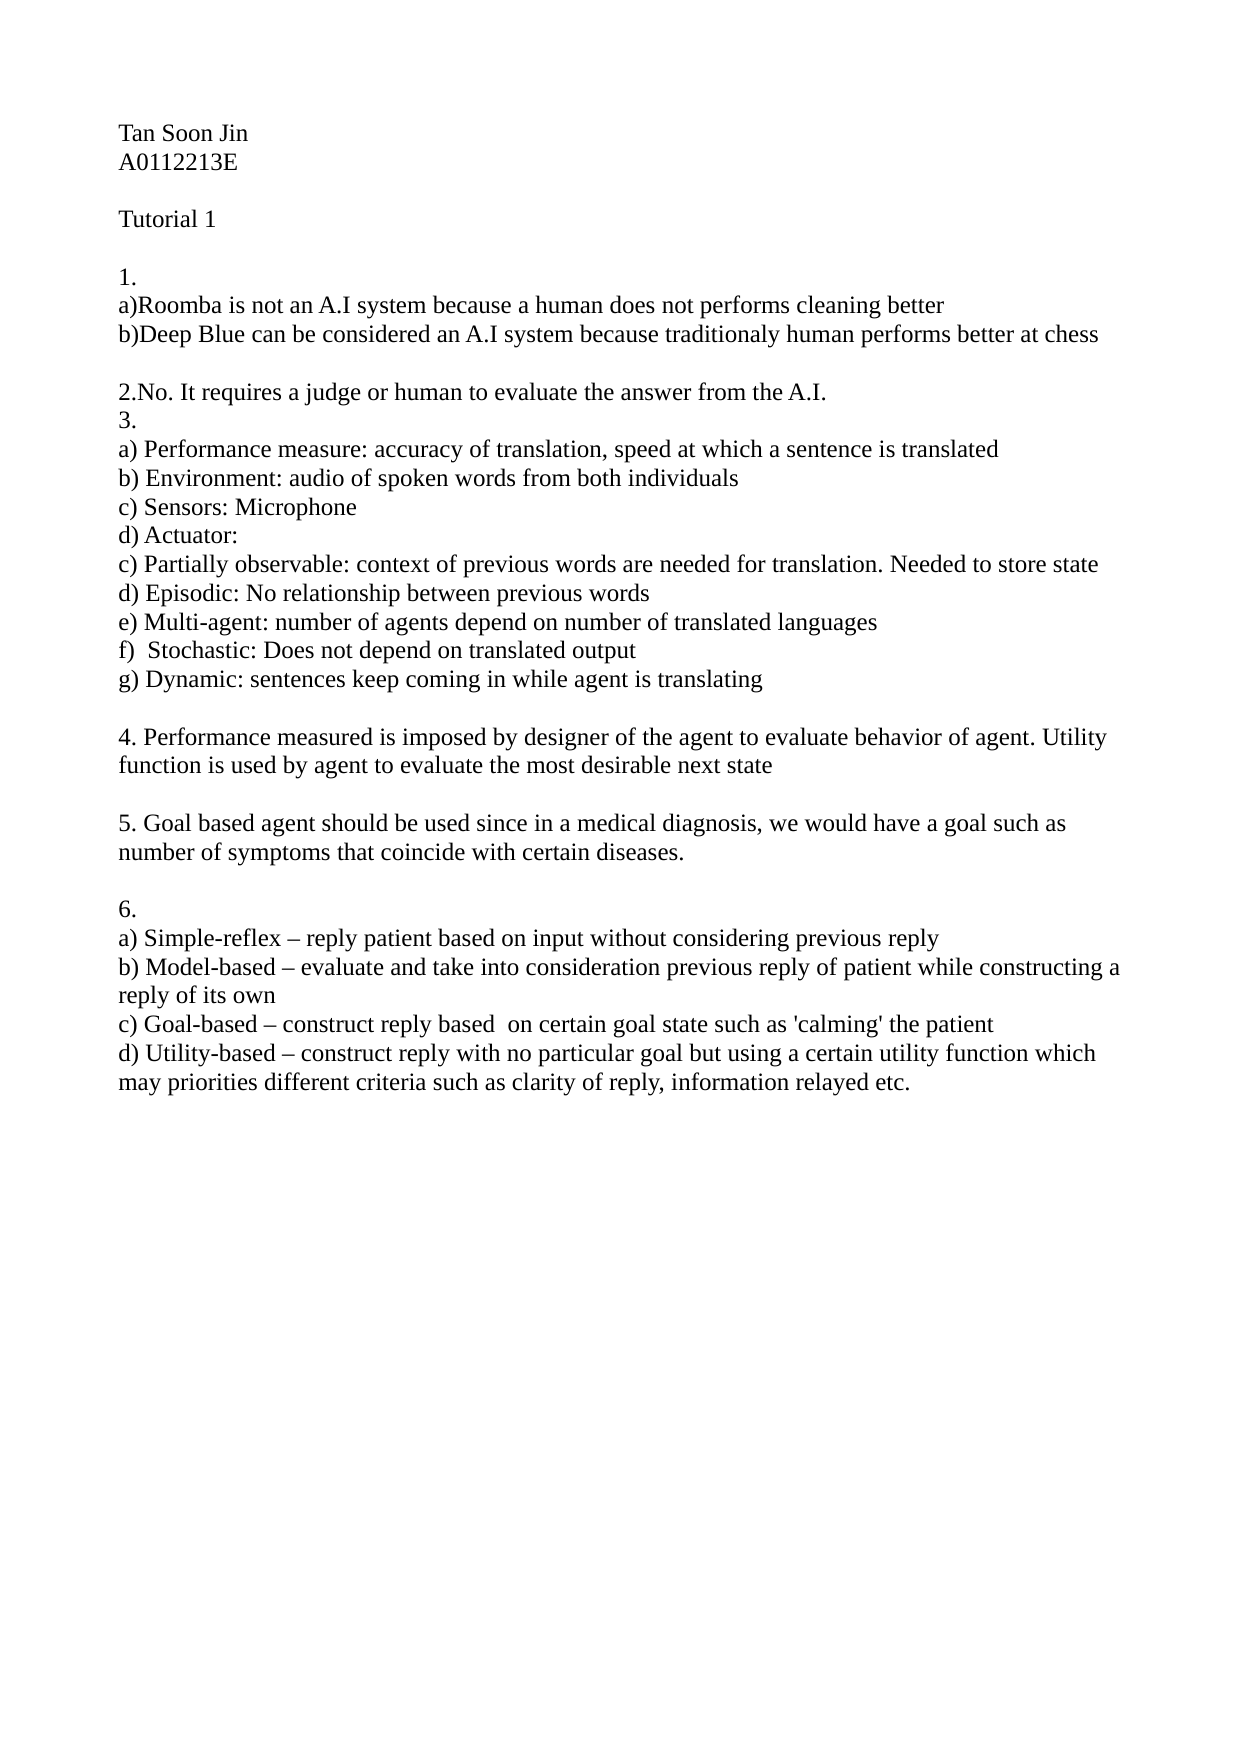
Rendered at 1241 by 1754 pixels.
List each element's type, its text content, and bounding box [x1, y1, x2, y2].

text 5. Goal based agent should be used since in a medical diagnosis, we would have a goal such as number of symptoms that coincide with certain diseases. [118, 808, 1122, 866]
text d) Actuator: [118, 521, 1122, 549]
text d) Utility-based – construct reply with no particular goal but using a certain utility function which may priorities different criteria such as clarity of reply, information relayed etc. [118, 1038, 1122, 1096]
text a)Roomba is not an A.I system because a human does not performs cleaning better [118, 291, 1122, 319]
text A0112213E [118, 147, 1122, 176]
text c) Goal-based – construct reply based on certain goal state such as 'calming' the patient [118, 1009, 1122, 1038]
text f) Stochastic: Does not depend on translated output [118, 636, 1122, 664]
text 2.No. It requires a judge or human to evaluate the answer from the A.I. [118, 377, 1122, 406]
text a) Simple-reflex – reply patient based on input without considering previous reply [118, 923, 1122, 952]
text 3. [118, 406, 1122, 434]
text 1. [118, 262, 1122, 291]
text e) Multi-agent: number of agents depend on number of translated languages [118, 607, 1122, 636]
text b)Deep Blue can be considered an A.I system because traditionaly human performs better at chess [118, 319, 1122, 348]
text Tan Soon Jin [118, 118, 1122, 147]
text b) Environment: audio of spoken words from both individuals [118, 463, 1122, 492]
text 6. [118, 894, 1122, 923]
text b) Model-based – evaluate and take into consideration previous reply of patient while constructing a reply of its own [118, 952, 1122, 1009]
text c) Partially observable: context of previous words are needed for translation. Needed to store state [118, 549, 1122, 578]
text g) Dynamic: sentences keep coming in while agent is translating [118, 664, 1122, 693]
text Tutorial 1 [118, 204, 1122, 233]
text a) Performance measure: accuracy of translation, speed at which a sentence is translated [118, 434, 1122, 463]
text 4. Performance measured is imposed by designer of the agent to evaluate behavior of agent. Utility function is used by agent to evaluate the most desirable next state [118, 722, 1122, 779]
text c) Sensors: Microphone [118, 492, 1122, 521]
text d) Episodic: No relationship between previous words [118, 578, 1122, 607]
